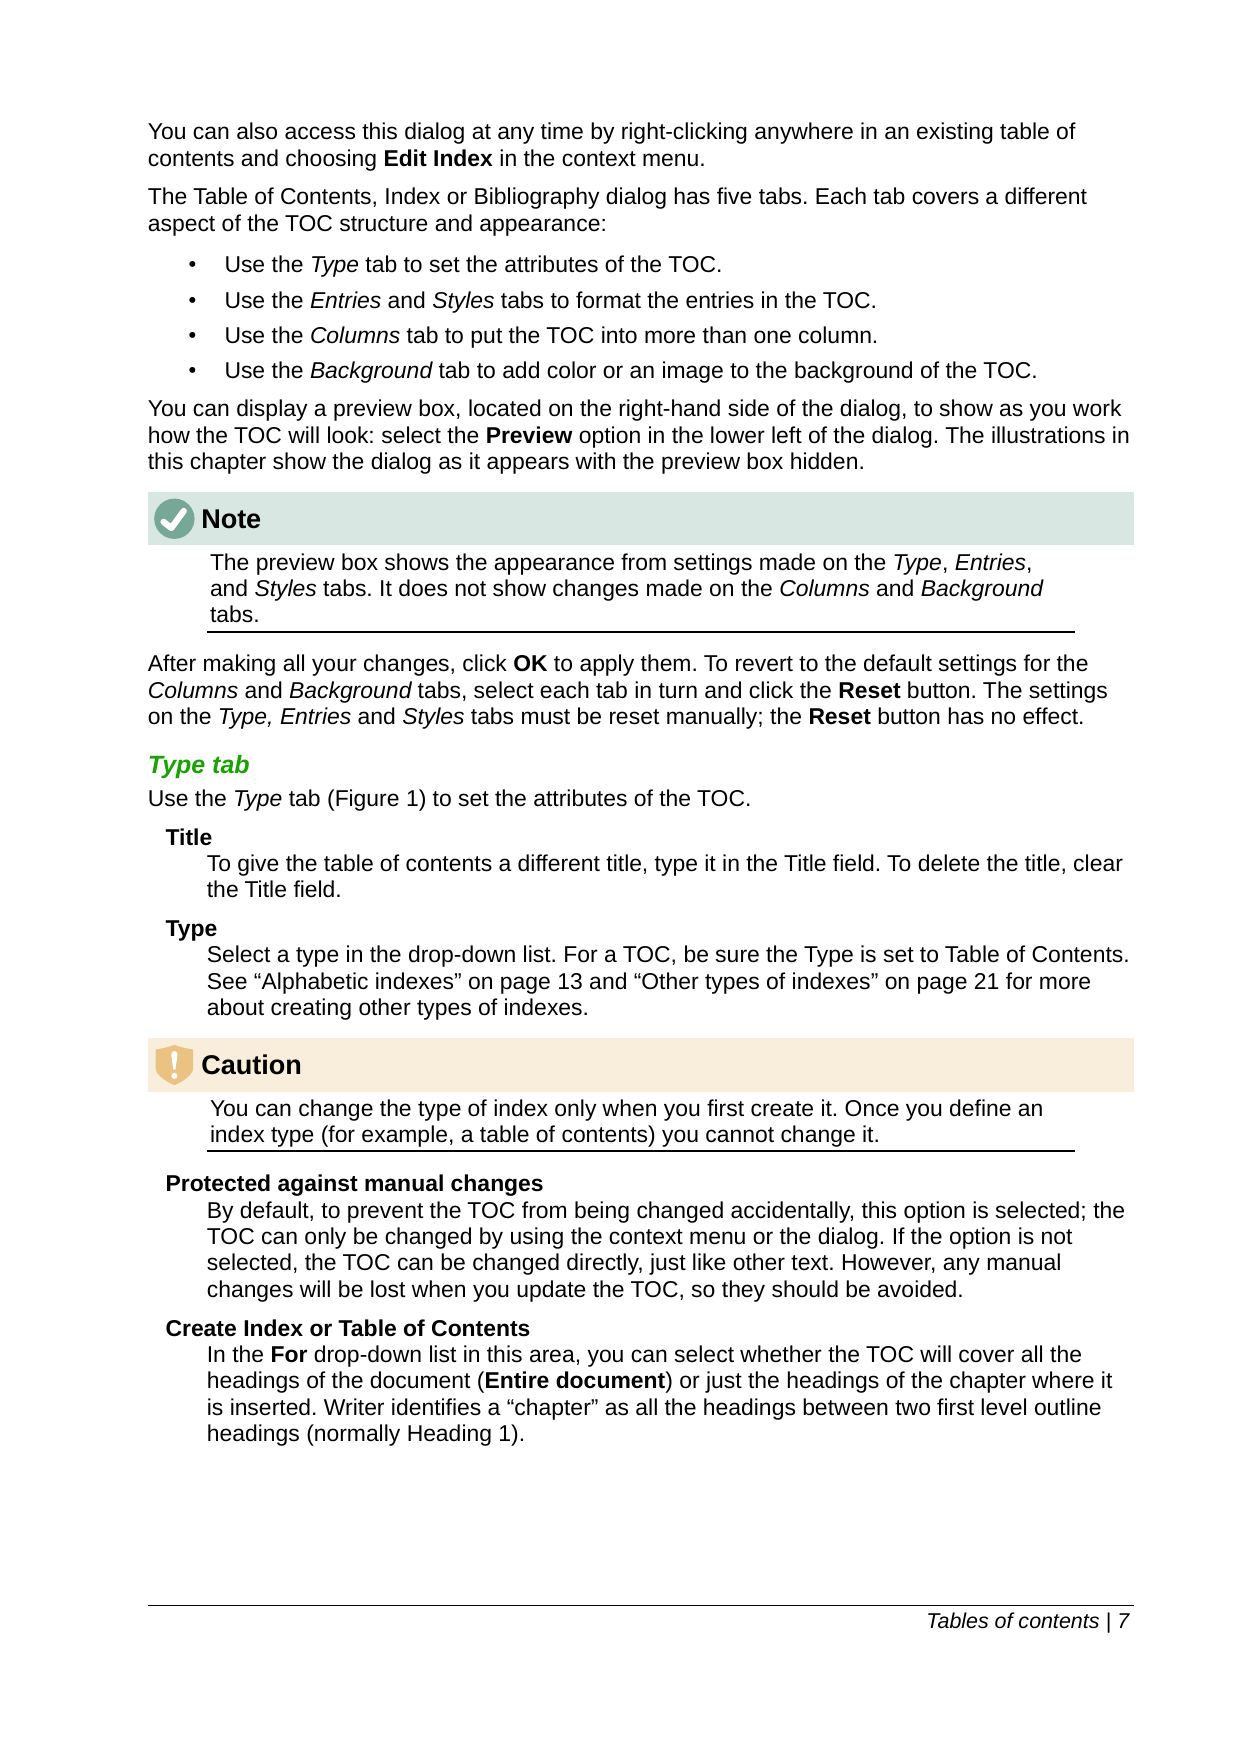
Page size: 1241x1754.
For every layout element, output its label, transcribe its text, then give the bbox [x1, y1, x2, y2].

list The Table of Contents, Index or Bibliography dialog has five tabs. Each tab covers a different aspect of the TOC structure and appearance: [148, 183, 1134, 236]
list Use the Entries and Styles tabs to format the entries in the TOC. [185, 284, 1134, 313]
text You can display a preview box, located on the right-hand side of the dialog, to show as you work how the TOC will look: select the Preview option in the lower left of the dialog. The illustrations in this chapter show the dialog as it appears with the preview box hidden. [148, 395, 1134, 474]
subtitle Caution [148, 1038, 1134, 1092]
text You can change the type of index only when you first create it. Once you define an index type (for example, a table of contents) you cannot change it. [207, 1092, 1075, 1150]
list Use the Type tab to set the attributes of the TOC. [185, 248, 1134, 278]
subtitle Type tab [148, 750, 1134, 779]
text Title [165, 823, 1134, 850]
subtitle Note [148, 492, 1134, 545]
text In the For drop-down list in this area, you can select whether the TOC will cover all the headings of the document (Entire document) or just the headings of the chapter where it is inserted. Writer identifies a “chapter” as all the headings between two first level outline headings (normally Heading 1). [207, 1341, 1134, 1446]
text To give the table of contents a different title, type it in the Title field. To delete the title, clear the Title field. [207, 850, 1134, 903]
text You can also access this dialog at any time by right-clicking anywhere in an existing table of contents and choosing Edit Index in the context menu. [148, 118, 1134, 171]
text Create Index or Table of Contents [165, 1314, 1134, 1341]
list Use the Columns tab to put the TOC into more than one column. [185, 319, 1134, 348]
text After making all your changes, click OK to apply them. To revert to the default settings for the Columns and Background tabs, select each tab in turn and click the Reset button. The settings on the Type, Entries and Styles tabs must be reset manually; the Reset button has no effect. [148, 650, 1134, 729]
text Use the Type tab (Figure 1) to set the attributes of the TOC. [148, 785, 1134, 811]
text Protected against manual changes [165, 1170, 1134, 1197]
text By default, to prevent the TOC from being changed accidentally, this option is selected; the TOC can only be changed by using the context menu or the dialog. If the option is not selected, the TOC can be changed directly, just like other text. However, any manual changes will be lost when you update the TOC, so they should be avoided. [207, 1197, 1134, 1302]
list Use the Background tab to add color or an image to the background of the TOC. [185, 354, 1134, 386]
text The preview box shows the appearance from settings made on the Type, Entries, and Styles tabs. It does not show changes made on the Columns and Background tabs. [207, 545, 1075, 631]
text Type [165, 915, 1134, 941]
text Select a type in the drop-down list. For a TOC, be sure the Type is set to Table of Contents. See “Alphabetic indexes” on page 13 and “Other types of indexes” on page 21 for more about creating other types of indexes. [207, 941, 1134, 1021]
